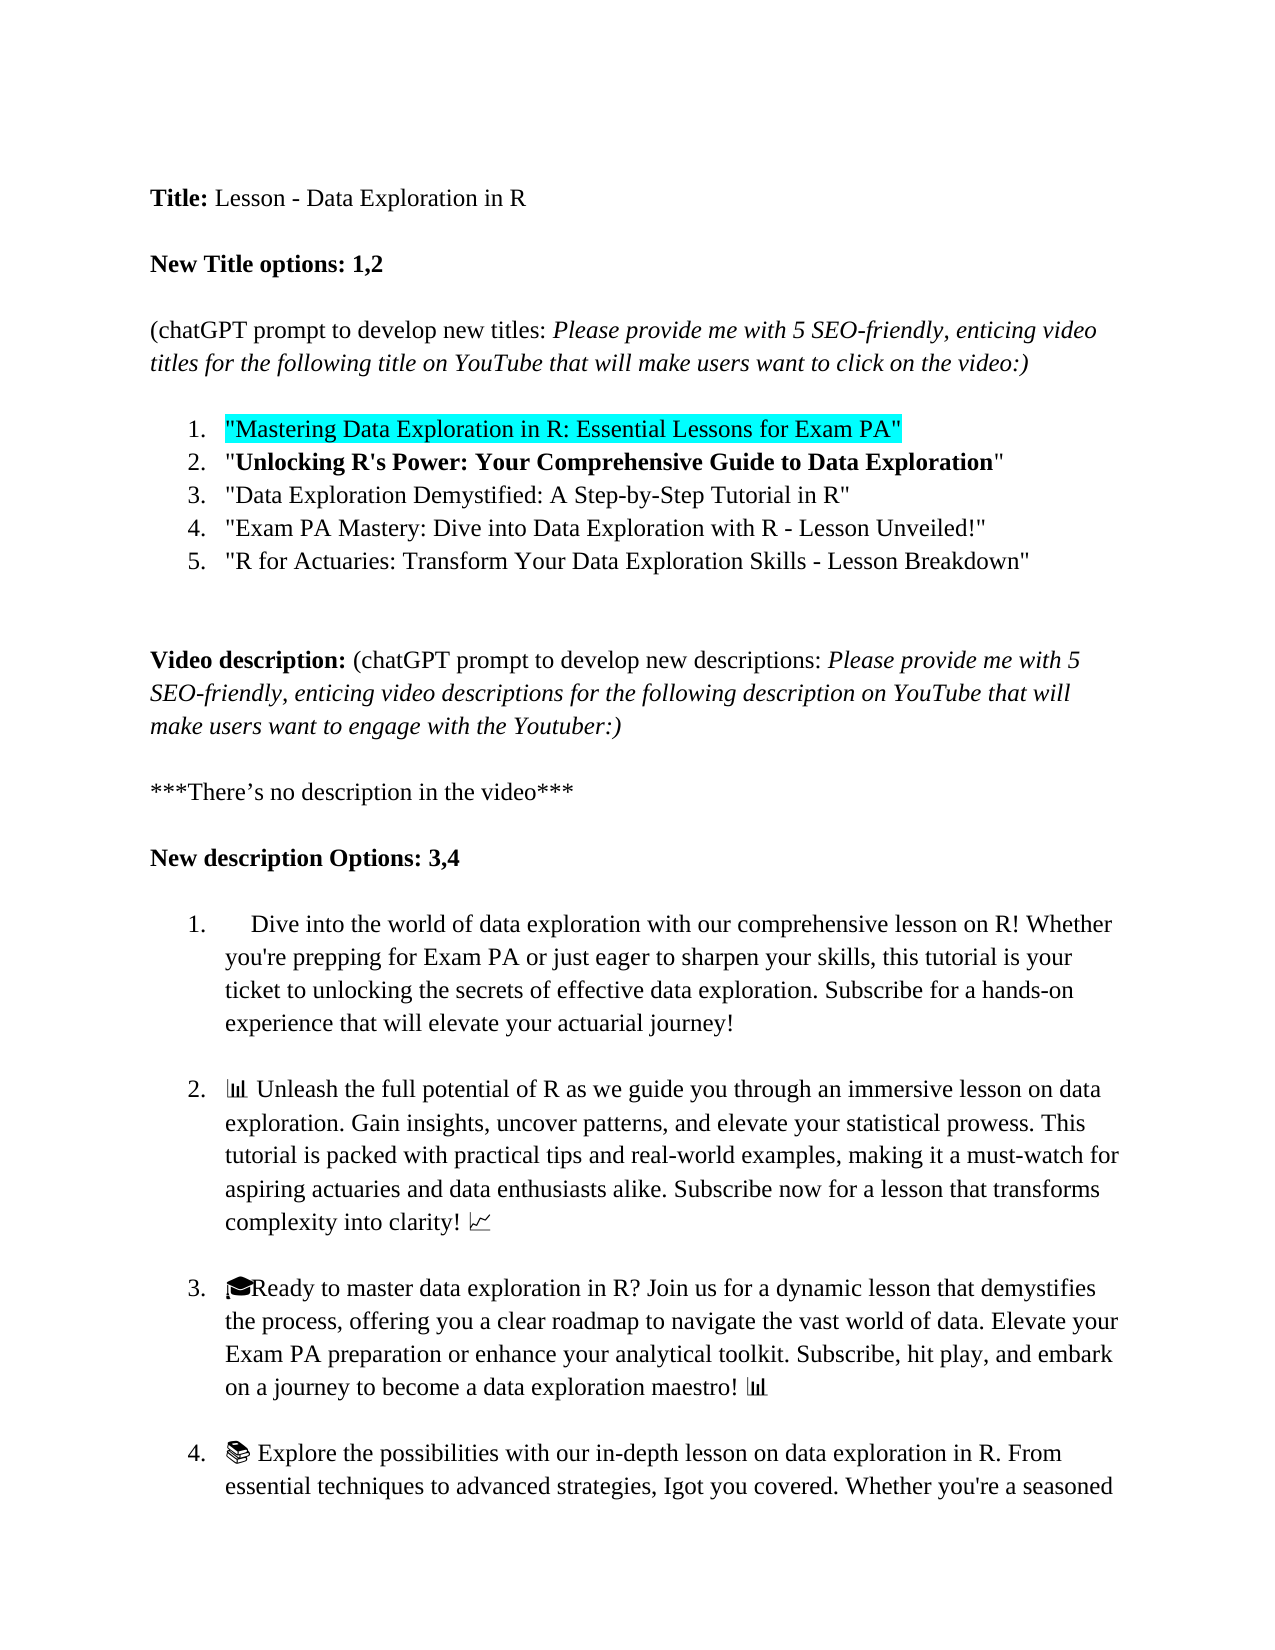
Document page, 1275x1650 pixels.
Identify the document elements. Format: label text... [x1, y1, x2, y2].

text New description Options: 3,4 [150, 843, 1125, 872]
list 🎓 Ready to master data exploration in R? Join us for a dynamic lesson that demystifies the process, offering you a clear roadmap to navigate the vast world of data. Elevate your Exam PA preparation or enhance your analytical toolkit. Subscribe, hit play, and embark on a journey to become a data exploration maestro! 🌐📊 [187, 1273, 1125, 1433]
text (chatGPT prompt to develop new titles: Please provide me with 5 SEO-friendly, enticing video titles for the following title on YouTube that will make users want to click on the video:) [150, 315, 1125, 377]
list 📚 Explore the possibilities with our in-depth lesson on data exploration in R. From essential techniques to advanced strategies, Igot you covered. Whether you're a seasoned actuary or just starting, this tutorial provides actionable insights to boost your analytical skills. Subscribe and join the ranks of data-savvy professionals! 🚀💻 [187, 1438, 1125, 1499]
list 📊 Unleash the full potential of R as we guide you through an immersive lesson on data exploration. Gain insights, uncover patterns, and elevate your statistical prowess. This tutorial is packed with practical tips and real-world examples, making it a must-watch for aspiring actuaries and data enthusiasts alike. Subscribe now for a lesson that transforms complexity into clarity! 🚀📈 [187, 1074, 1125, 1268]
text Title: Lesson - Data Exploration in R [150, 183, 1125, 212]
list "Mastering Data Exploration in R: Essential Lessons for Exam PA" [187, 414, 1125, 443]
list "Data Exploration Demystified: A Step-by-Step Tutorial in R" [187, 480, 1125, 509]
list 🚀 Dive into the world of data exploration with our comprehensive lesson on R! Whether you're prepping for Exam PA or just eager to sharpen your skills, this tutorial is your ticket to unlocking the secrets of effective data exploration. Subscribe for a hands-on experience that will elevate your actuarial journey! 💡✨ [187, 909, 1125, 1070]
list "Unlocking R's Power: Your Comprehensive Guide to Data Exploration" [187, 447, 1125, 476]
text New Title options: 1,2 [150, 249, 1125, 278]
list "R for Actuaries: Transform Your Data Exploration Skills - Lesson Breakdown" [187, 546, 1125, 575]
text ***There’s no description in the video*** [150, 777, 1125, 806]
text Video description: (chatGPT prompt to develop new descriptions: Please provide me with 5 SEO-friendly, enticing video descriptions for the following description on YouTube that will make users want to engage with the Youtuber:) [150, 645, 1125, 740]
list "Exam PA Mastery: Dive into Data Exploration with R - Lesson Unveiled!" [187, 513, 1125, 542]
